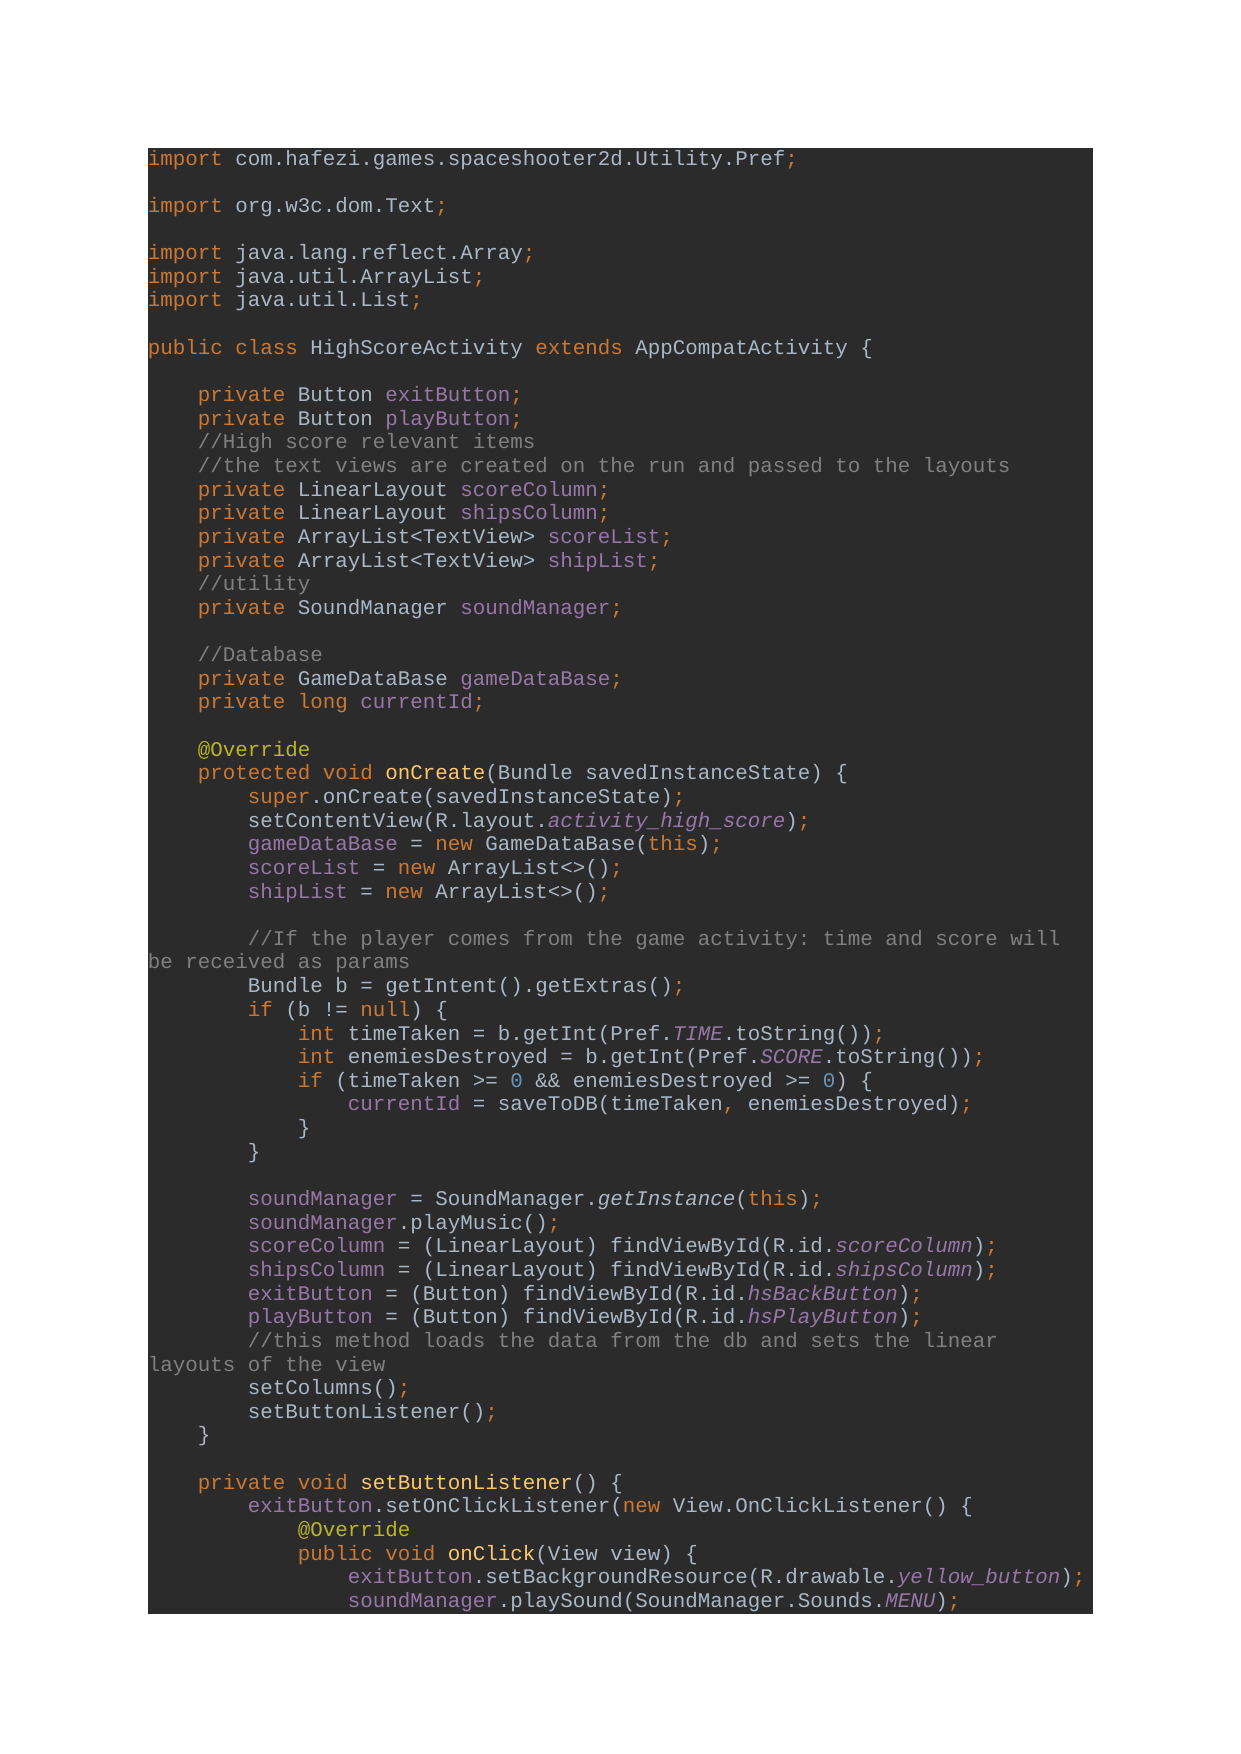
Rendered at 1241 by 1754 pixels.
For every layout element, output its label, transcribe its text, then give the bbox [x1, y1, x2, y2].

text import com.hafezi.games.spaceshooter2d.Utility.Pref; import org.w3c.dom.Text; import java.lang.reflect.Array; import java.util.ArrayList; import java.util.List; public class HighScoreActivity extends AppCompatActivity { private Button exitButton; private Button playButton; //High score relevant items //the text views are created on the run and passed to the layouts private LinearLayout scoreColumn; private LinearLayout shipsColumn; private ArrayList<TextView> scoreList; private ArrayList<TextView> shipList; //utility private SoundManager soundManager; //Database private GameDataBase gameDataBase; private long currentId; @Override protected void onCreate(Bundle savedInstanceState) { super.onCreate(savedInstanceState); setContentView(R.layout.activity_high_score); gameDataBase = new GameDataBase(this); scoreList = new ArrayList<>(); shipList = new ArrayList<>(); //If the player comes from the game activity: time and score will be received as params Bundle b = getIntent().getExtras(); if (b != null) { int timeTaken = b.getInt(Pref.TIME.toString()); int enemiesDestroyed = b.getInt(Pref.SCORE.toString()); if (timeTaken >= 0 && enemiesDestroyed >= 0) { currentId = saveToDB(timeTaken, enemiesDestroyed); } } soundManager = SoundManager.getInstance(this); soundManager.playMusic(); scoreColumn = (LinearLayout) findViewById(R.id.scoreColumn); shipsColumn = (LinearLayout) findViewById(R.id.shipsColumn); exitButton = (Button) findViewById(R.id.hsBackButton); playButton = (Button) findViewById(R.id.hsPlayButton); //this method loads the data from the db and sets the linear layouts of the view setColumns(); setButtonListener(); } private void setButtonListener() { exitButton.setOnClickListener(new View.OnClickListener() { @Override public void onClick(View view) { exitButton.setBackgroundResource(R.drawable.yellow_button); soundManager.playSound(SoundManager.Sounds.MENU); [148, 148, 1093, 1614]
